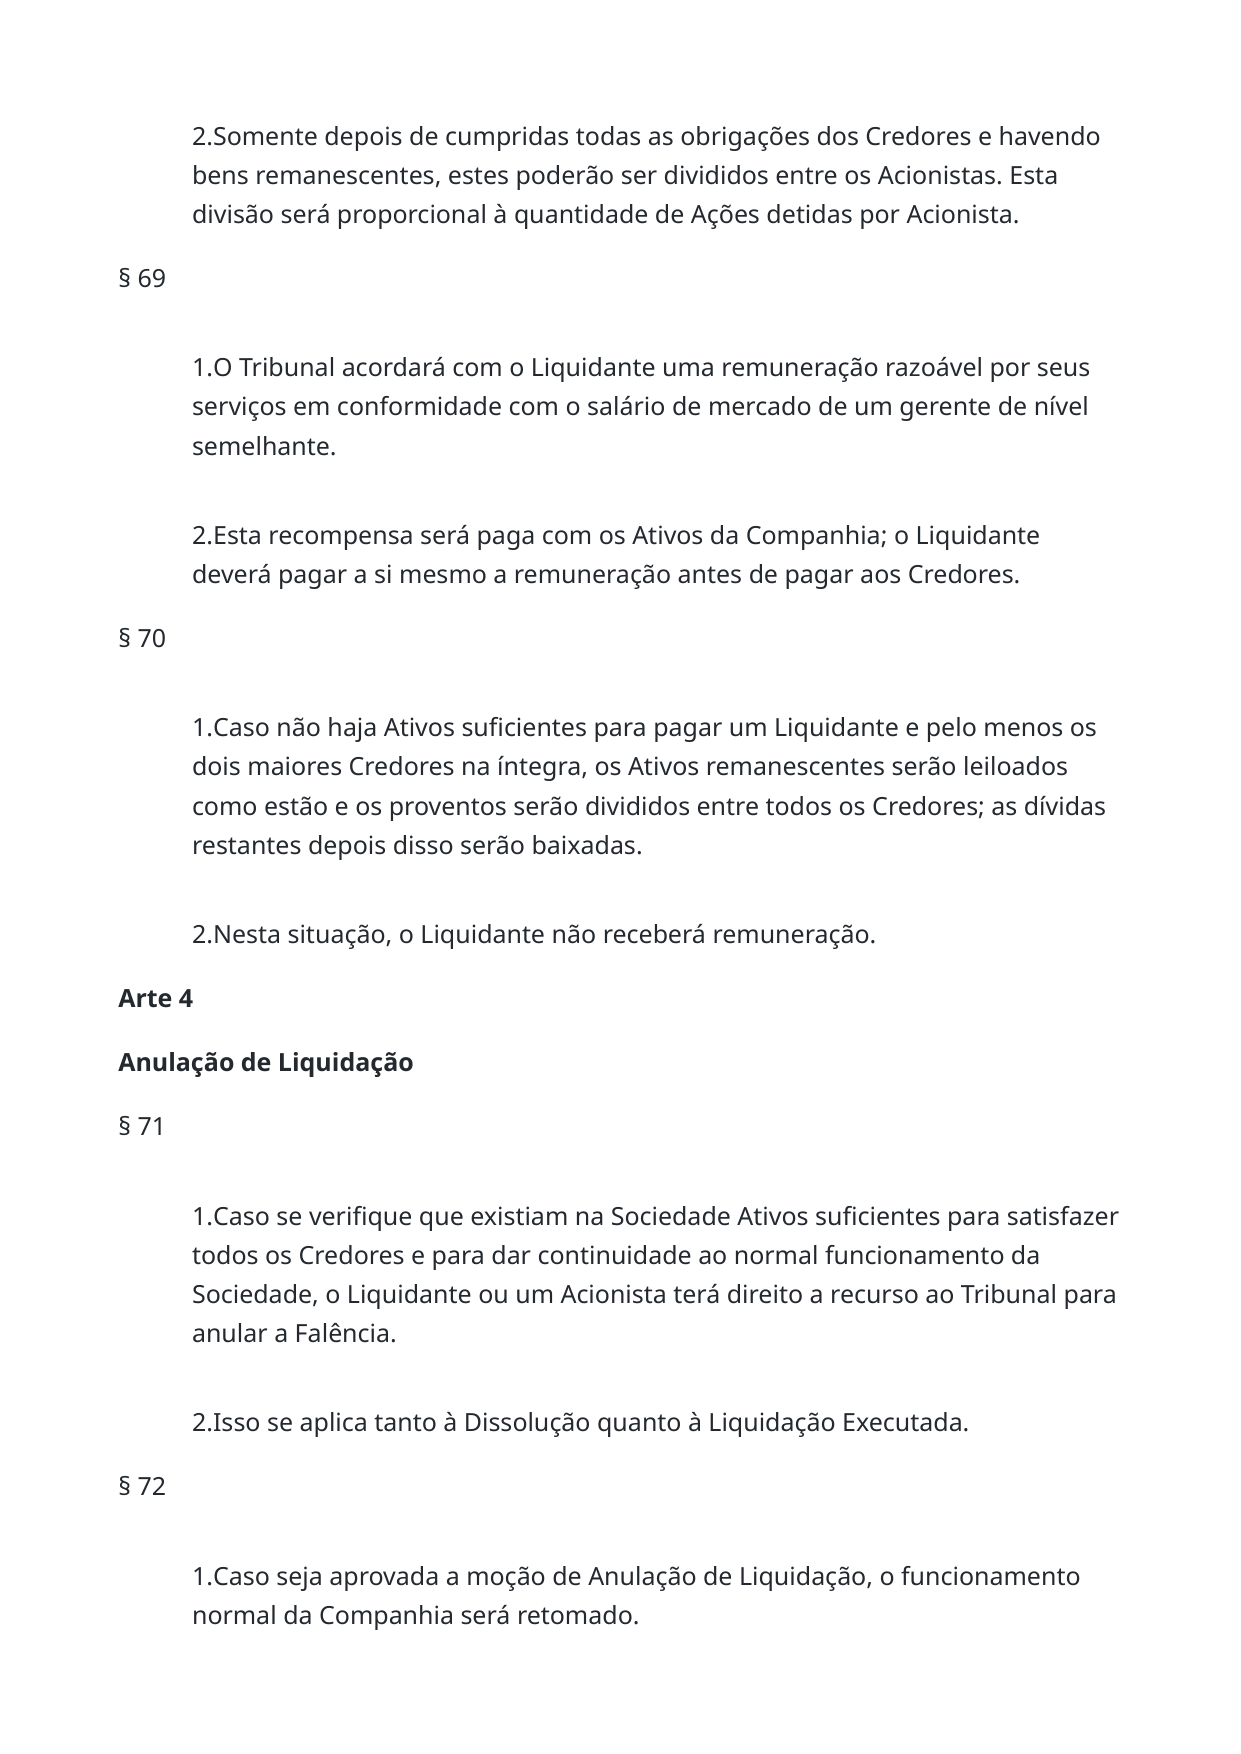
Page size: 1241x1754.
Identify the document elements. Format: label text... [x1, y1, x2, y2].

list Esta recompensa será paga com os Ativos da Companhia; o Liquidante deverá pagar a si mesmo a remuneração antes de pagar aos Credores. [118, 517, 1122, 591]
text Arte 4 [118, 981, 1122, 1015]
text § 71 [118, 1109, 1122, 1143]
list Caso seja aprovada a moção de Anulação de Liquidação, o funcionamento normal da Companhia será retomado. [118, 1558, 1122, 1631]
text § 70 [118, 621, 1122, 655]
text § 69 [118, 261, 1122, 295]
text § 72 [118, 1469, 1122, 1503]
list Caso se verifique que existiam na Sociedade Ativos suficientes para satisfazer todos os Credores e para dar continuidade ao normal funcionamento da Sociedade, o Liquidante ou um Acionista terá direito a recurso ao Tribunal para anular a Falência. [118, 1198, 1122, 1350]
list O Tribunal acordará com o Liquidante uma remuneração razoável por seus serviços em conformidade com o salário de mercado de um gerente de nível semelhante. [118, 350, 1122, 462]
list Somente depois de cumpridas todas as obrigações dos Credores e havendo bens remanescentes, estes poderão ser divididos entre os Acionistas. Esta divisão será proporcional à quantidade de Ações detidas por Acionista. [118, 118, 1122, 231]
list Caso não haja Ativos suficientes para pagar um Liquidante e pelo menos os dois maiores Credores na íntegra, os Ativos remanescentes serão leiloados como estão e os proventos serão divididos entre todos os Credores; as dívidas restantes depois disso serão baixadas. [118, 710, 1122, 861]
text Anulação de Liquidação [118, 1045, 1122, 1079]
list Isso se aplica tanto à Dissolução quanto à Liquidação Executada. [118, 1405, 1122, 1439]
list Nesta situação, o Liquidante não receberá remuneração. [118, 916, 1122, 951]
